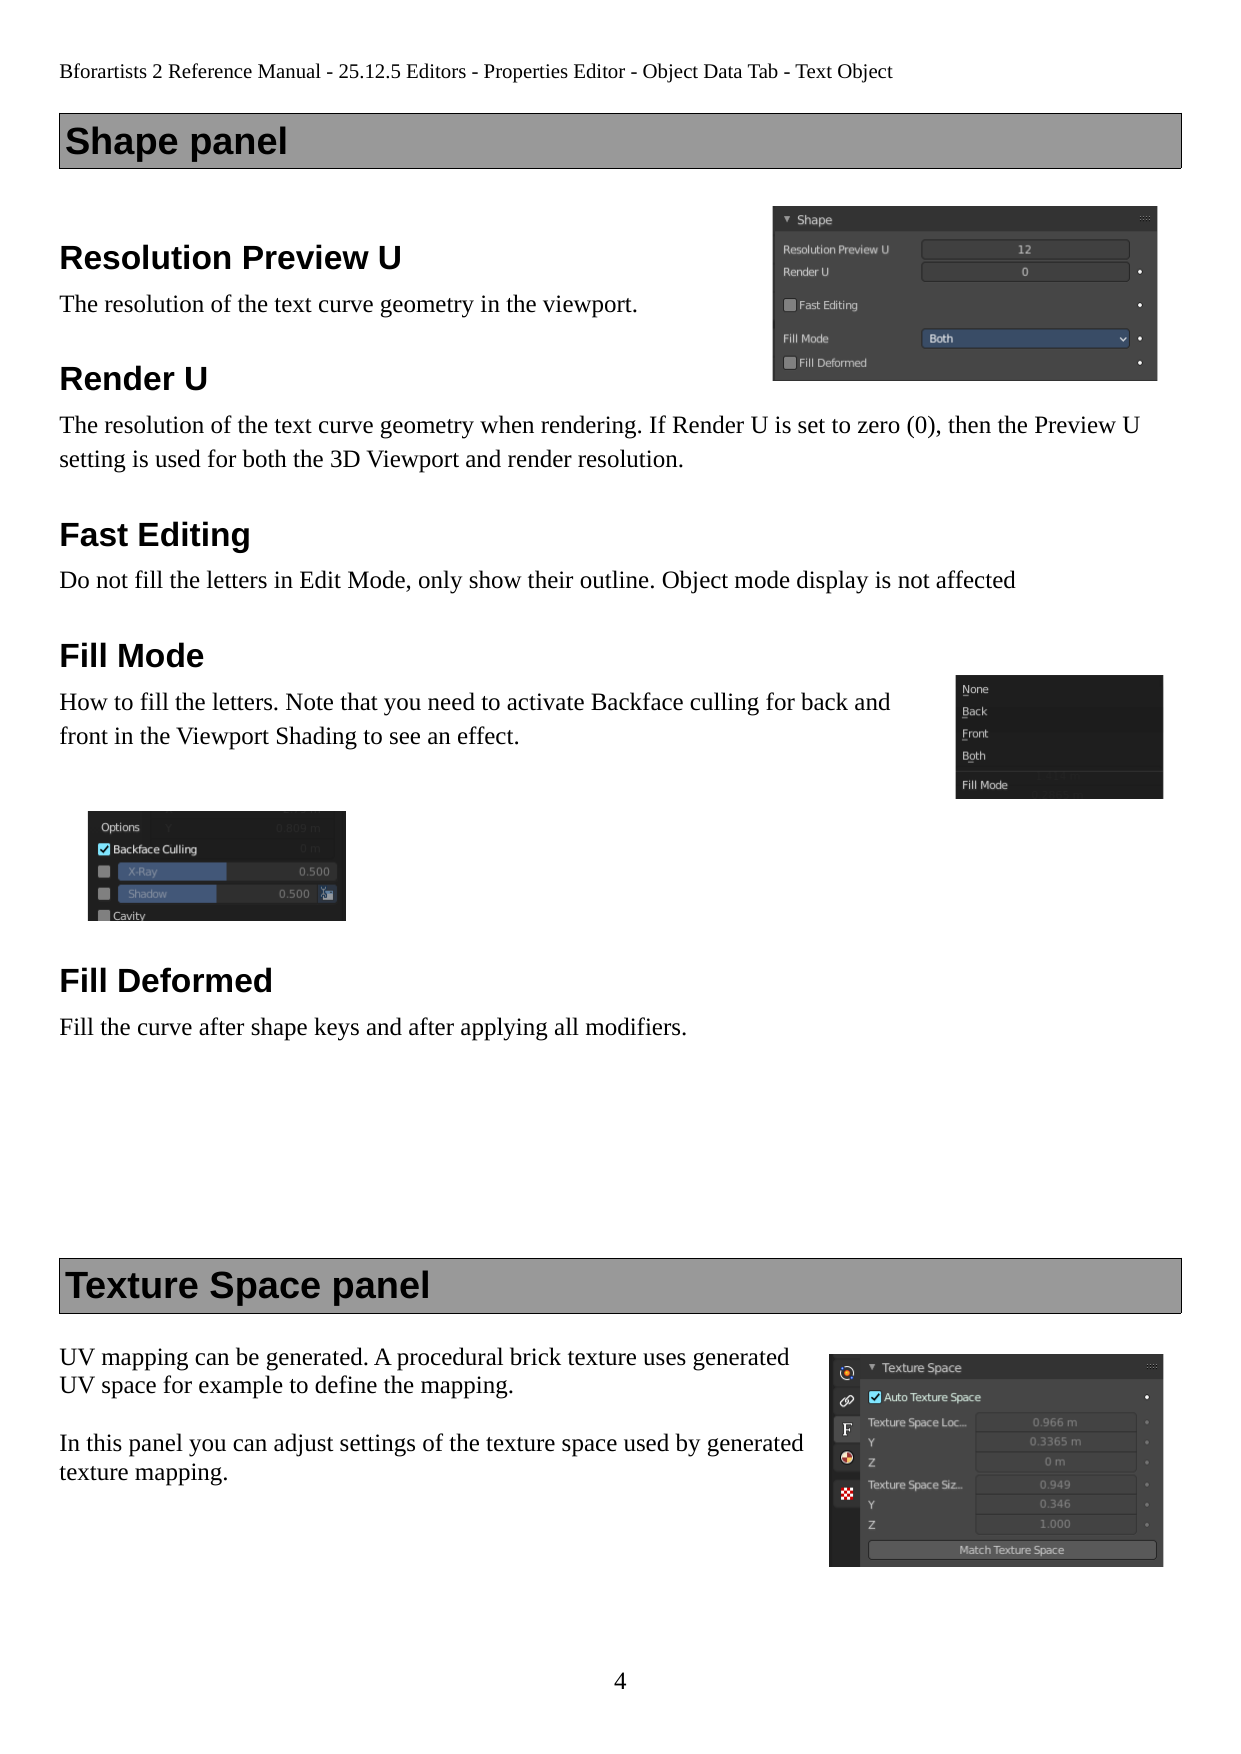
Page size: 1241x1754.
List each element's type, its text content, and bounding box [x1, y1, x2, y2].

text Do not fill the letters in Edit Mode, only show their outline. Object mode display is not affected [59, 566, 1181, 594]
picture [955, 675, 1164, 799]
text The resolution of the text curve geometry in the viewport. [59, 289, 772, 318]
text How to fill the letters. Note that you need to activate Backface culling for back and front in the Viewport Shading to see an effect. [59, 687, 955, 750]
subtitle [1158, 238, 1181, 276]
picture [87, 811, 346, 921]
text UV mapping can be generated. A procedural brick texture uses generated UV space for example to define the mapping. [59, 1342, 1181, 1399]
text In this panel you can adjust settings of the texture space used by generated texture mapping. [59, 1428, 829, 1485]
subtitle Fill Mode [59, 635, 1181, 674]
text The resolution of the text curve geometry when rendering. If Render U is set to zero (0), then the Preview U setting is used for both the 3D Viewport and render resolution. [59, 410, 1181, 473]
table_header Texture Space panel [60, 1259, 1181, 1313]
table_header Shape panel [60, 114, 1181, 168]
subtitle Resolution Preview U [59, 238, 772, 276]
picture [829, 1354, 1164, 1567]
subtitle Fill Deformed [59, 961, 1181, 1000]
subtitle Render U [59, 359, 1181, 397]
subtitle Fast Editing [59, 514, 1181, 553]
picture [772, 206, 1158, 381]
text Fill the curve after shape keys and after applying all modifiers. [59, 1012, 1181, 1041]
